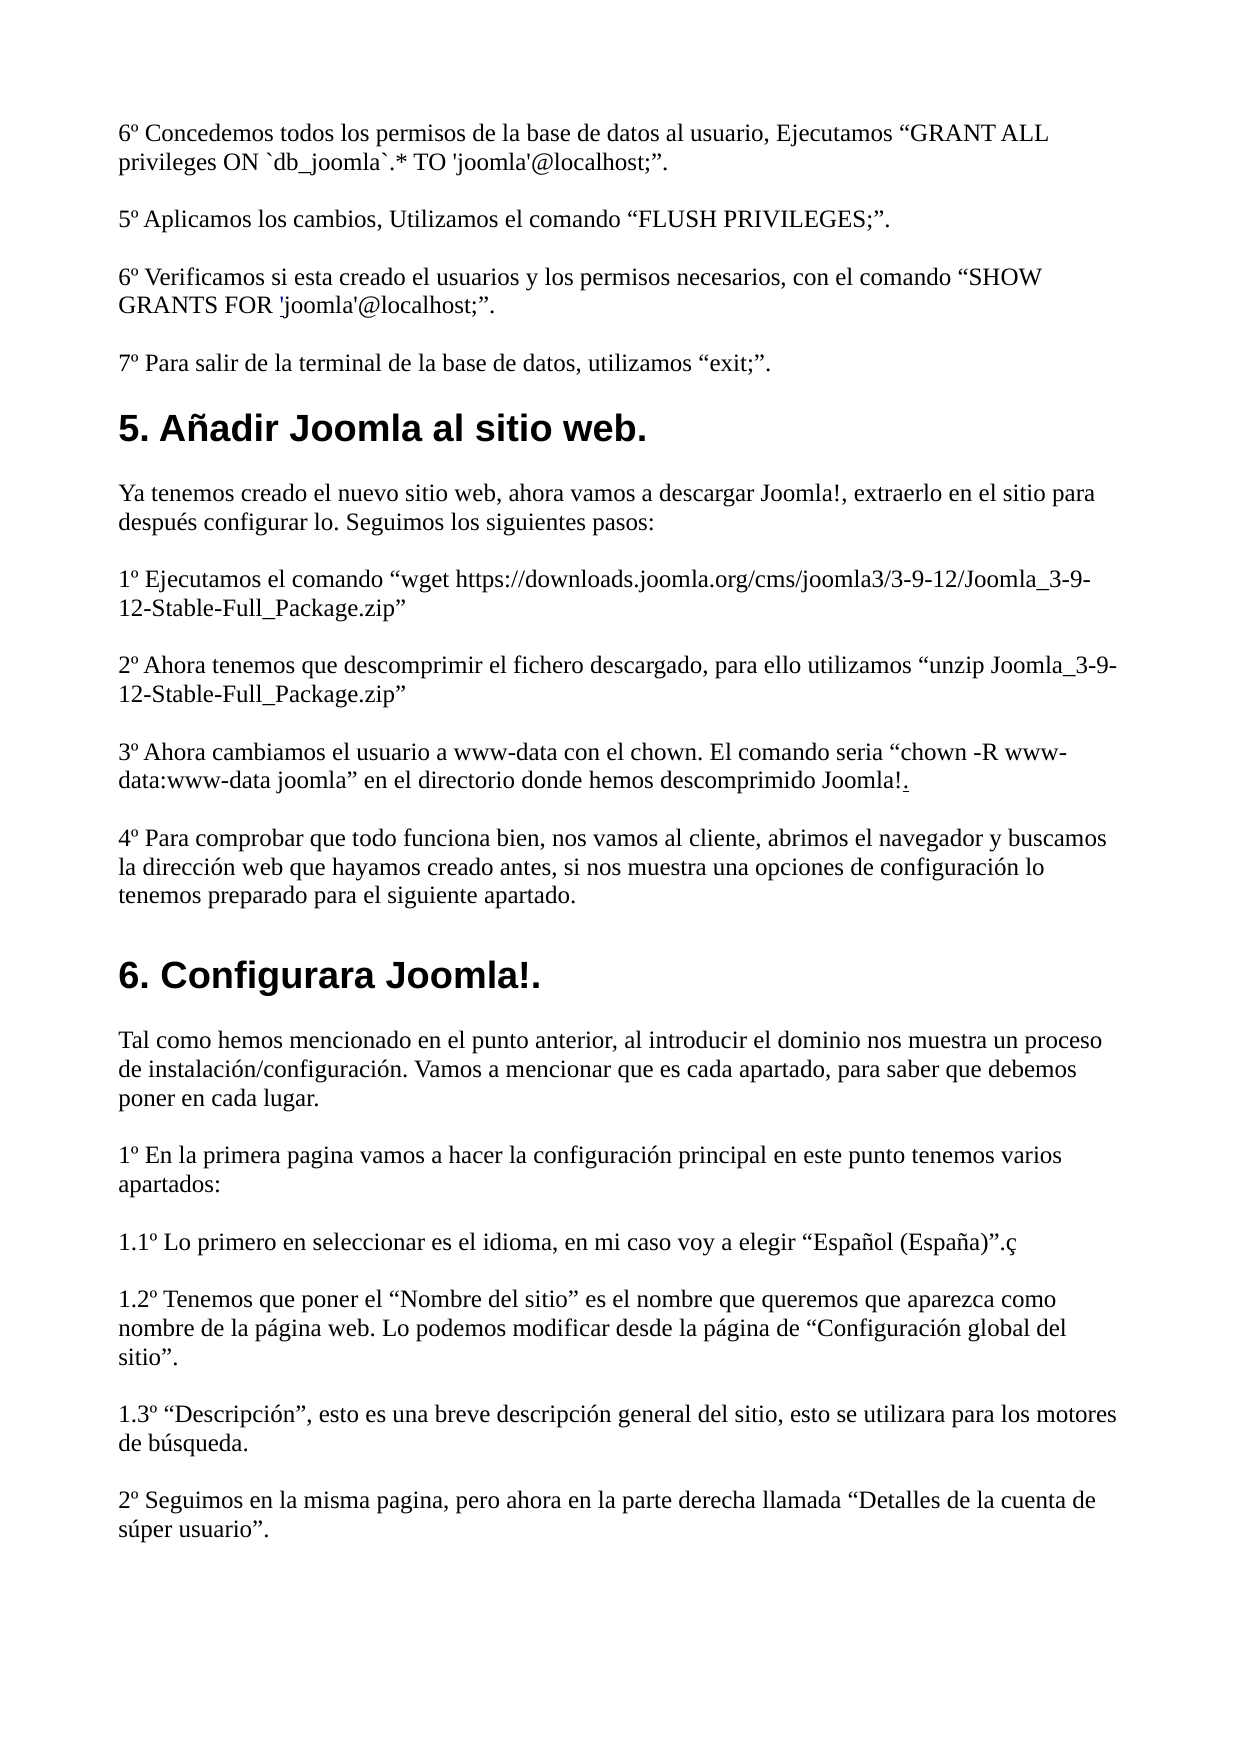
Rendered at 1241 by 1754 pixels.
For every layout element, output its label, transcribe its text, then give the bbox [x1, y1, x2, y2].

text 6º Verificamos si esta creado el usuarios y los permisos necesarios, con el comando “SHOW GRANTS FOR 'joomla'@localhost;”. [118, 262, 1122, 319]
subtitle 5. Añadir Joomla al sitio web. [118, 406, 1122, 449]
text 1.1º Lo primero en seleccionar es el idioma, en mi caso voy a elegir “Español (España)”.ç [118, 1227, 1122, 1255]
text 1.2º Tenemos que poner el “Nombre del sitio” es el nombre que queremos que aparezca como nombre de la página web. Lo podemos modificar desde la página de “Configuración global del sitio”. [118, 1284, 1122, 1370]
text 1.3º “Descripción”, esto es una breve descripción general del sitio, esto se utilizara para los motores de búsqueda. [118, 1399, 1122, 1457]
text 1º Ejecutamos el comando “wget https://downloads.joomla.org/cms/joomla3/3-9-12/Joomla_3-9-12-Stable-Full_Package.zip” [118, 564, 1122, 622]
text 6º Concedemos todos los permisos de la base de datos al usuario, Ejecutamos “GRANT ALL privileges ON `db_joomla`.* TO 'joomla'@localhost;”. [118, 118, 1122, 176]
text 2º Ahora tenemos que descomprimir el fichero descargado, para ello utilizamos “unzip Joomla_3-9-12-Stable-Full_Package.zip” [118, 651, 1122, 708]
text 7º Para salir de la terminal de la base de datos, utilizamos “exit;”. [118, 348, 1122, 377]
text 3º Ahora cambiamos el usuario a www-data con el chown. El comando seria “chown -R www-data:www-data joomla” en el directorio donde hemos descomprimido Joomla!. [118, 737, 1122, 794]
text 4º Para comprobar que todo funciona bien, nos vamos al cliente, abrimos el navegador y buscamos la dirección web que hayamos creado antes, si nos muestra una opciones de configuración lo tenemos preparado para el siguiente apartado. [118, 823, 1122, 909]
text Ya tenemos creado el nuevo sitio web, ahora vamos a descargar Joomla!, extraerlo en el sitio para después configurar lo. Seguimos los siguientes pasos: [118, 478, 1122, 536]
text 1º En la primera pagina vamos a hacer la configuración principal en este punto tenemos varios apartados: [118, 1140, 1122, 1198]
text Tal como hemos mencionado en el punto anterior, al introducir el dominio nos muestra un proceso de instalación/configuración. Vamos a mencionar que es cada apartado, para saber que debemos poner en cada lugar. [118, 1025, 1122, 1112]
text 2º Seguimos en la misma pagina, pero ahora en la parte derecha llamada “Detalles de la cuenta de súper usuario”. [118, 1485, 1122, 1543]
subtitle 6. Configurara Joomla!. [118, 953, 1122, 997]
text 5º Aplicamos los cambios, Utilizamos el comando “FLUSH PRIVILEGES;”. [118, 204, 1122, 233]
